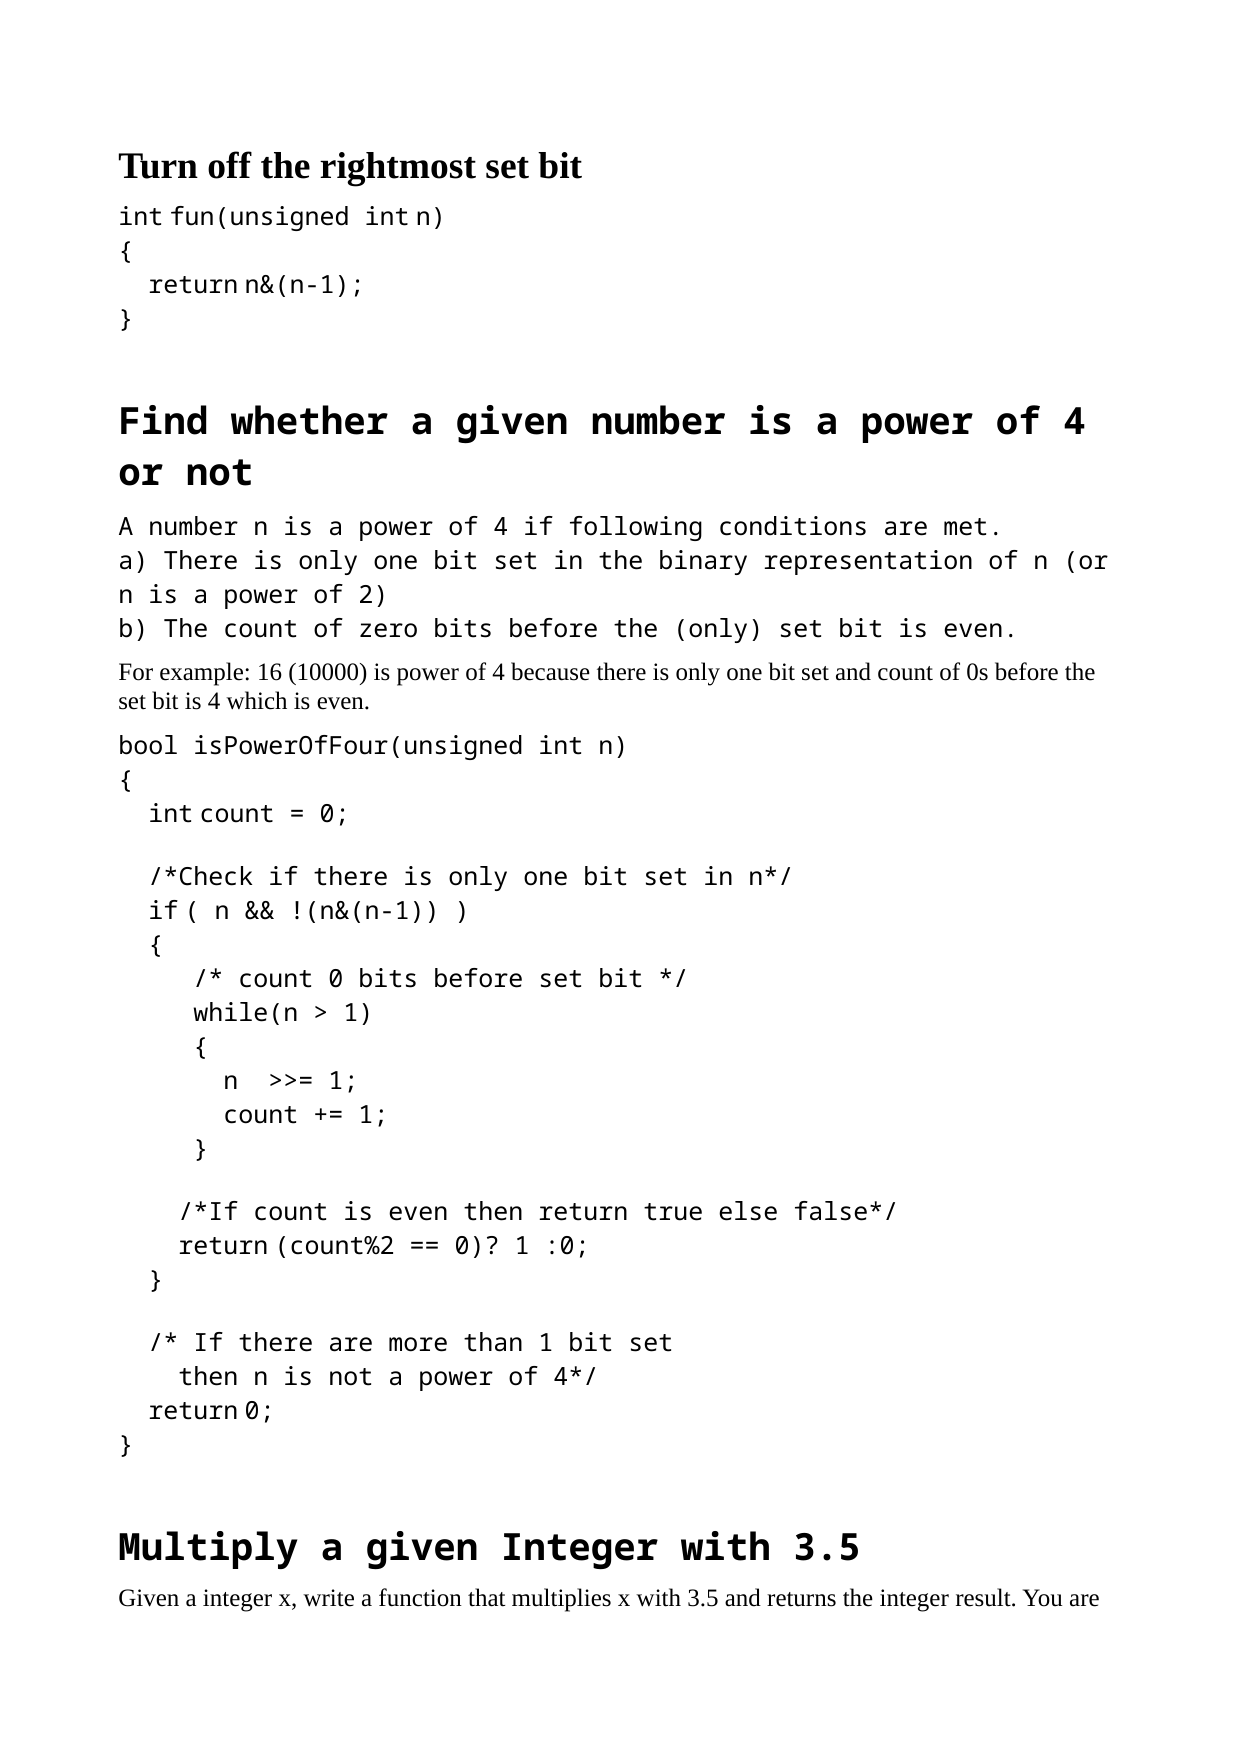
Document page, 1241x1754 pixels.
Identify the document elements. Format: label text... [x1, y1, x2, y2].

text For example: 16 (10000) is power of 4 because there is only one bit set and count of 0s before the set bit is 4 which is even. [118, 657, 1122, 715]
subtitle Multiply a given Integer with 3.5 [118, 1520, 1122, 1571]
text { [118, 761, 1122, 796]
text /* count 0 bits before set bit */ [118, 961, 1122, 994]
text int fun(unsigned int n) [118, 199, 1122, 233]
text n >>= 1; [118, 1063, 1122, 1097]
text /*If count is even then return true else false*/ [118, 1194, 1122, 1228]
text while(n > 1) [118, 994, 1122, 1029]
text } [118, 1131, 1122, 1165]
text return 0; [118, 1393, 1122, 1427]
text int count = 0; [118, 796, 1122, 829]
text { [118, 1029, 1122, 1063]
text count += 1; [118, 1097, 1122, 1131]
text } [118, 301, 1122, 335]
text /*Check if there is only one bit set in n*/ [118, 858, 1122, 892]
text return (count%2 == 0)? 1 :0; [118, 1228, 1122, 1262]
text Given a integer x, write a function that multiplies x with 3.5 and returns the integer result. You are [118, 1583, 1122, 1612]
text then n is not a power of 4*/ [118, 1359, 1122, 1393]
text } [118, 1262, 1122, 1296]
subtitle Turn off the rightmost set bit [118, 143, 1122, 186]
text return n&(n-1); [118, 267, 1122, 301]
text bool isPowerOfFour(unsigned int n) [118, 727, 1122, 761]
text /* If there are more than 1 bit set [118, 1324, 1122, 1359]
subtitle Find whether a given number is a power of 4 or not [118, 394, 1122, 496]
text } [118, 1427, 1122, 1461]
text A number n is a power of 4 if following conditions are met. a) There is only one bit set in the binary representation of n (or n is a power of 2) b) The count of zero bits before the (only) set bit is even. [118, 509, 1122, 645]
text if ( n && !(n&(n-1)) ) [118, 892, 1122, 926]
text { [118, 926, 1122, 961]
text { [118, 233, 1122, 267]
